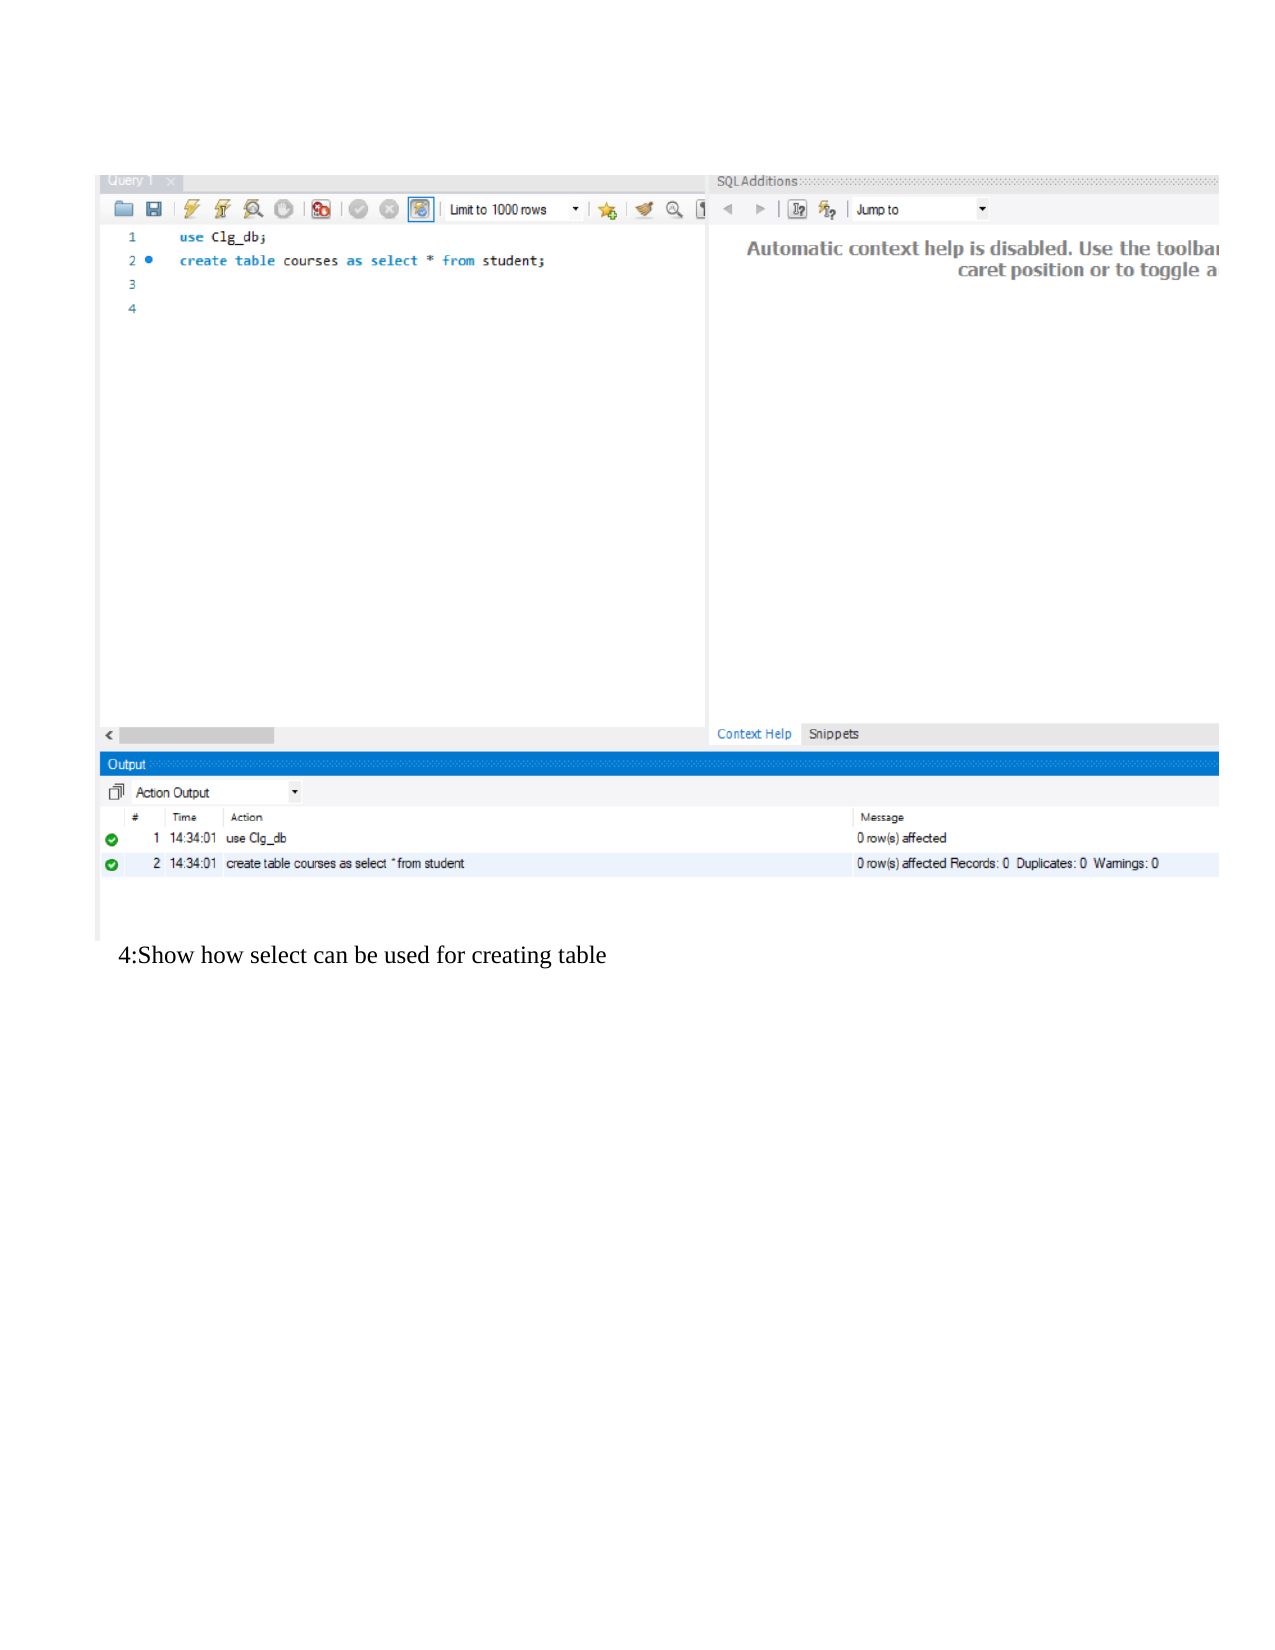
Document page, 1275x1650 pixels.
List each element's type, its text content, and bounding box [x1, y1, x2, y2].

picture [94, 175, 1219, 941]
text 4:Show how select can be used for creating table [118, 176, 1242, 969]
